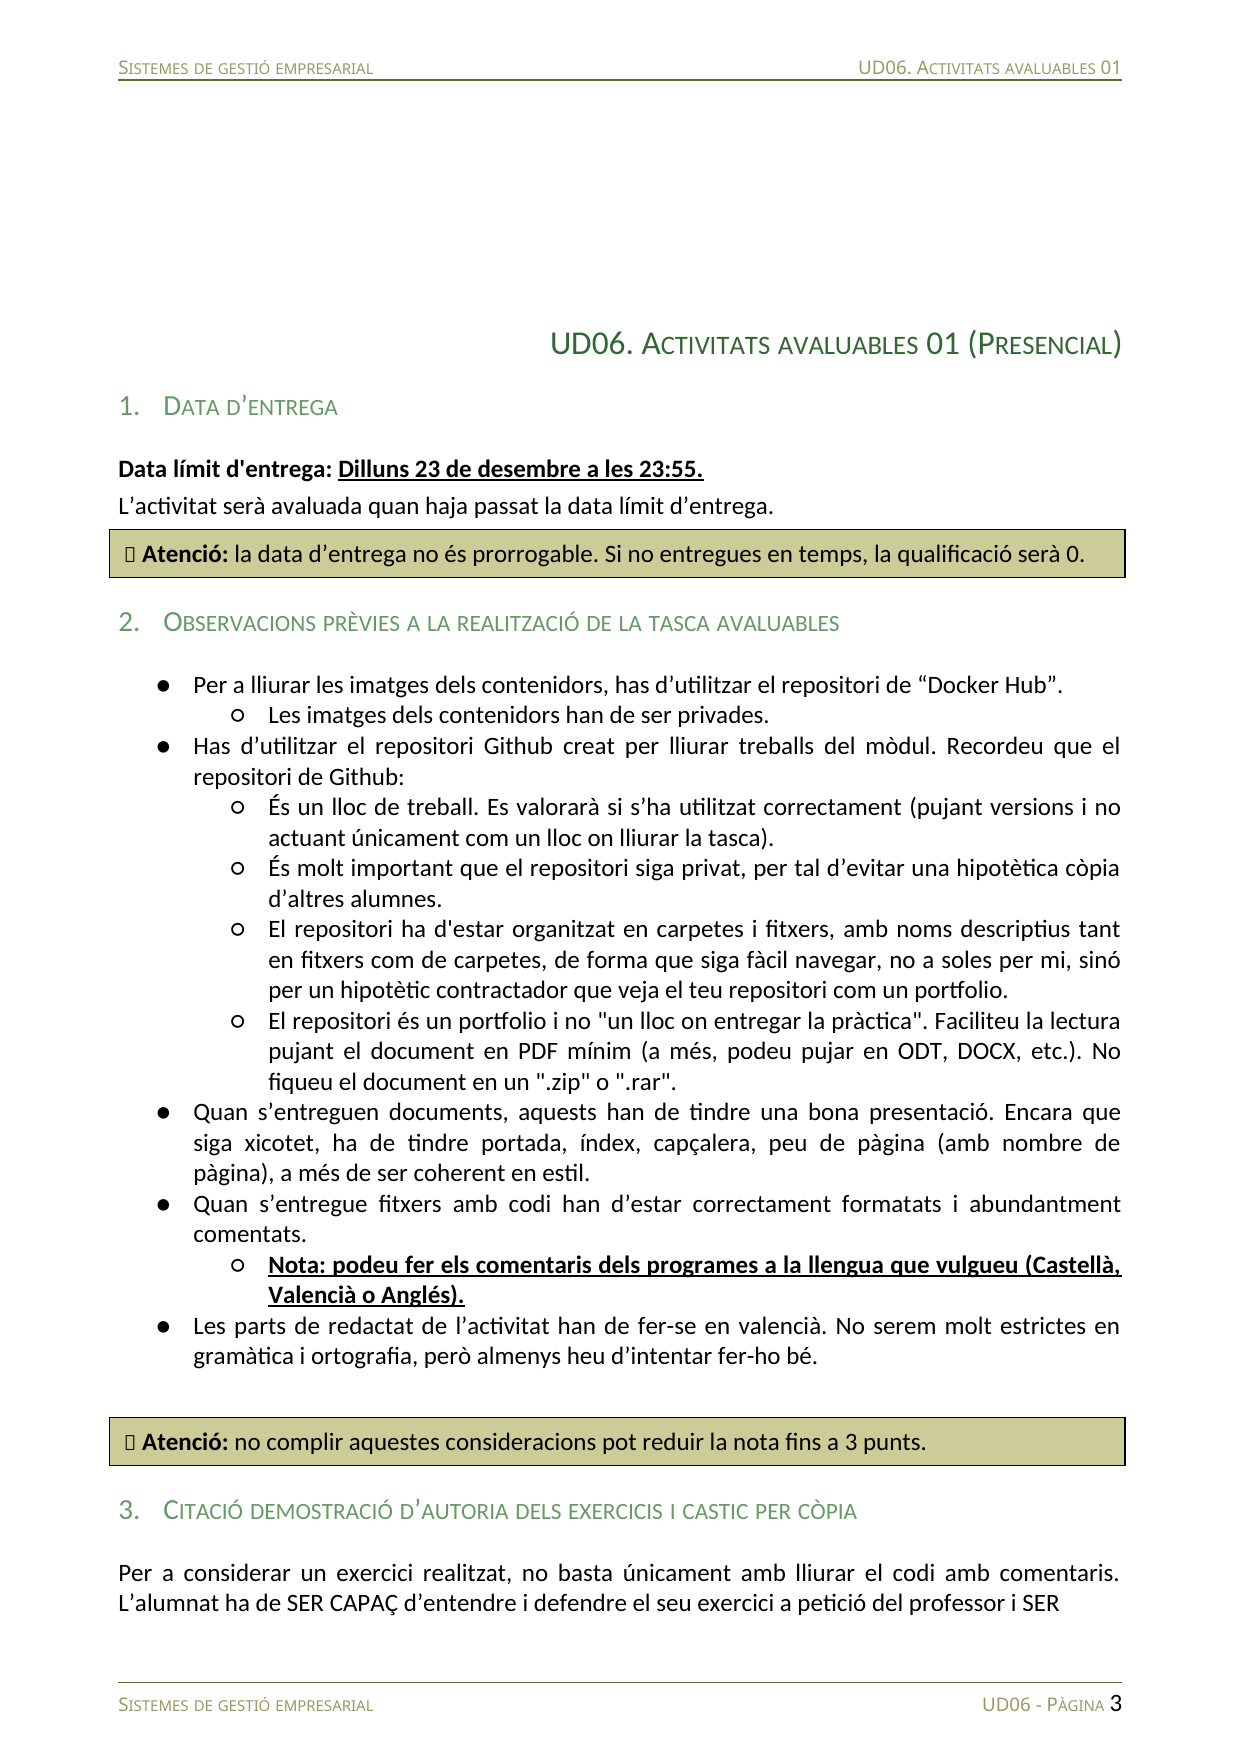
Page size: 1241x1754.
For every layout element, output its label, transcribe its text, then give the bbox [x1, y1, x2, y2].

list Quan s’entregue fitxers amb codi han d’estar correctament formatats i abundantment comentats. [156, 1188, 1122, 1249]
text Data límit d'entrega: Dilluns 23 de desembre a les 23:55. [118, 453, 1122, 483]
subtitle Observacions prèvies a la realització de la tasca avaluables [118, 603, 1122, 639]
text Per a considerar un exercici realitzat, no basta únicament amb lliurar el codi amb comentaris. L’alumnat ha de SER CAPAÇ d’entendre i defendre el seu exercici a petició del professor i SER [118, 1557, 1122, 1618]
text ❕ Atenció: no complir aquestes consideracions pot reduir la nota fins a 3 punts. [110, 1418, 1124, 1465]
text UD06. Activitats avaluables 01 (Presencial) [118, 322, 1122, 362]
text ❕ Atenció: la data d’entrega no és prorrogable. Si no entregues en temps, la qualificació serà 0. [110, 530, 1124, 577]
list Per a lliurar les imatges dels contenidors, has d’utilitzar el repositori de “Docker Hub”. [156, 669, 1122, 699]
text L’activitat serà avaluada quan haja passat la data límit d’entrega. [118, 490, 1122, 520]
subtitle Citació demostració d’autoria dels exercicis i castic per còpia [118, 1491, 1122, 1527]
list El repositori ha d'estar organitzat en carpetes i fitxers, amb noms descriptius tant en fitxers com de carpetes, de forma que siga fàcil navegar, no a soles per mi, sinó per un hipotètic contractador que veja el teu repositori com un portfolio. [231, 913, 1122, 1005]
list Quan s’entreguen documents, aquests han de tindre una bona presentació. Encara que siga xicotet, ha de tindre portada, índex, capçalera, peu de pàgina (amb nombre de pàgina), a més de ser coherent en estil. [156, 1096, 1122, 1188]
list És un lloc de treball. Es valorarà si s’ha utilitzat correctament (pujant versions i no actuant únicament com un lloc on lliurar la tasca). [231, 791, 1122, 852]
list Nota: podeu fer els comentaris dels programes a la llengua que vulgueu (Castellà, Valencià o Anglés). [231, 1249, 1122, 1310]
list Has d’utilitzar el repositori Github creat per lliurar treballs del mòdul. Recordeu que el repositori de Github: [156, 730, 1122, 791]
subtitle Data d’entrega [118, 387, 1122, 423]
list Les imatges dels contenidors han de ser privades. [231, 699, 1122, 730]
list És molt important que el repositori siga privat, per tal d’evitar una hipotètica còpia d’altres alumnes. [231, 852, 1122, 913]
list Les parts de redactat de l’activitat han de fer-se en valencià. No serem molt estrictes en gramàtica i ortografia, però almenys heu d’intentar fer-ho bé. [156, 1310, 1122, 1371]
list El repositori és un portfolio i no "un lloc on entregar la pràctica". Faciliteu la lectura pujant el document en PDF mínim (a més, podeu pujar en ODT, DOCX, etc.). No fiqueu el document en un ".zip" o ".rar". [231, 1005, 1122, 1096]
